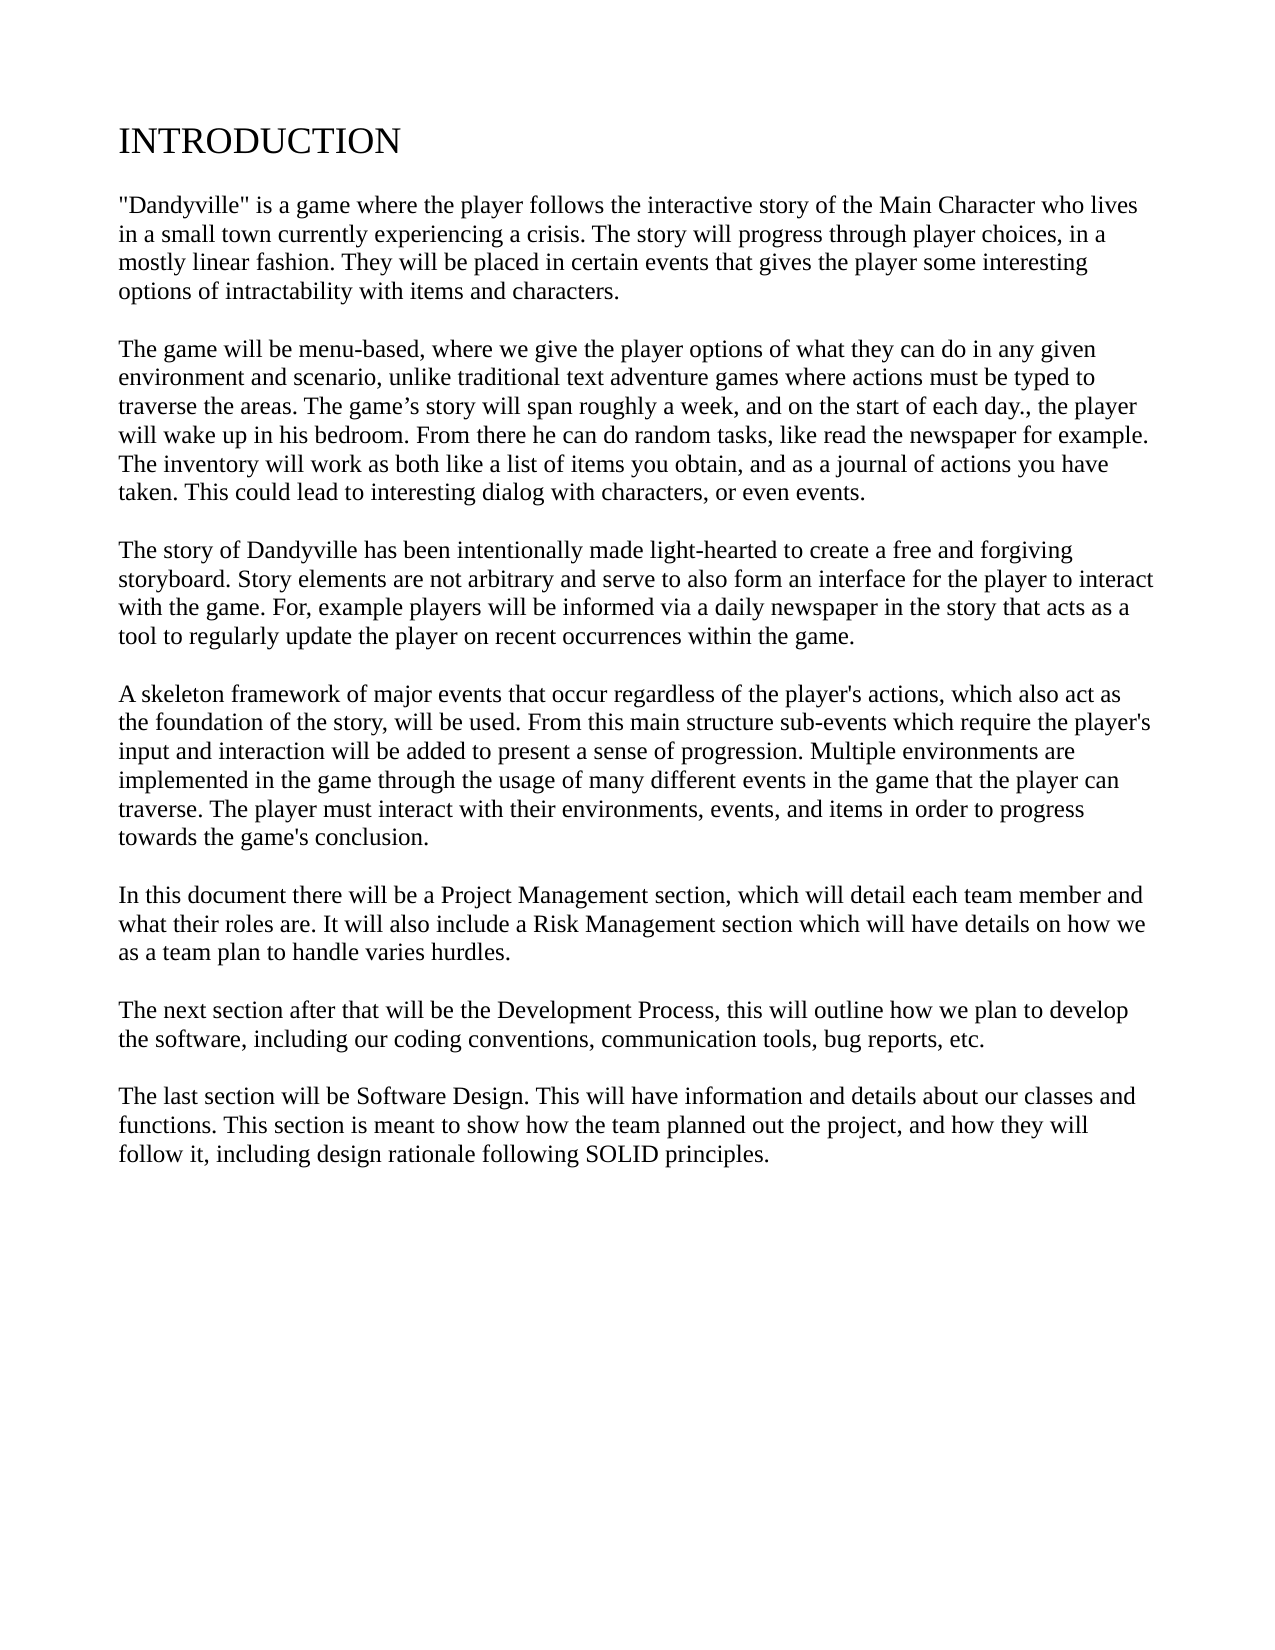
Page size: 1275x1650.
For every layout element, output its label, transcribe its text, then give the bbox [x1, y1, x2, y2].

text The last section will be Software Design. This will have information and details about our classes and functions. This section is meant to show how the team planned out the project, and how they will follow it, including design rationale following SOLID principles. [118, 1081, 1157, 1167]
text In this document there will be a Project Management section, which will detail each team member and what their roles are. It will also include a Risk Management section which will have details on how we as a team plan to handle varies hurdles. [118, 880, 1157, 966]
text INTRODUCTION [118, 118, 1157, 161]
text The game will be menu-based, where we give the player options of what they can do in any given environment and scenario, unlike traditional text adventure games where actions must be typed to traverse the areas. The game’s story will span roughly a week, and on the start of each day., the player will wake up in his bedroom. From there he can do random tasks, like read the newspaper for example. The inventory will work as both like a list of items you obtain, and as a journal of actions you have taken. This could lead to interesting dialog with characters, or even events. [118, 334, 1157, 506]
text The next section after that will be the Development Process, this will outline how we plan to develop the software, including our coding conventions, communication tools, bug reports, etc. [118, 995, 1157, 1052]
text The story of Dandyville has been intentionally made light-hearted to create a free and forgiving storyboard. Story elements are not arbitrary and serve to also form an interface for the player to interact with the game. For, example players will be informed via a daily newspaper in the story that acts as a tool to regularly update the player on recent occurrences within the game. [118, 535, 1157, 650]
text "Dandyville" is a game where the player follows the interactive story of the Main Character who lives in a small town currently experiencing a crisis. The story will progress through player choices, in a mostly linear fashion. They will be placed in certain events that gives the player some interesting options of intractability with items and characters. [118, 190, 1157, 305]
text A skeleton framework of major events that occur regardless of the player's actions, which also act as the foundation of the story, will be used. From this main structure sub-events which require the player's input and interaction will be added to present a sense of progression. Multiple environments are implemented in the game through the usage of many different events in the game that the player can traverse. The player must interact with their environments, events, and items in order to progress towards the game's conclusion. [118, 679, 1157, 851]
